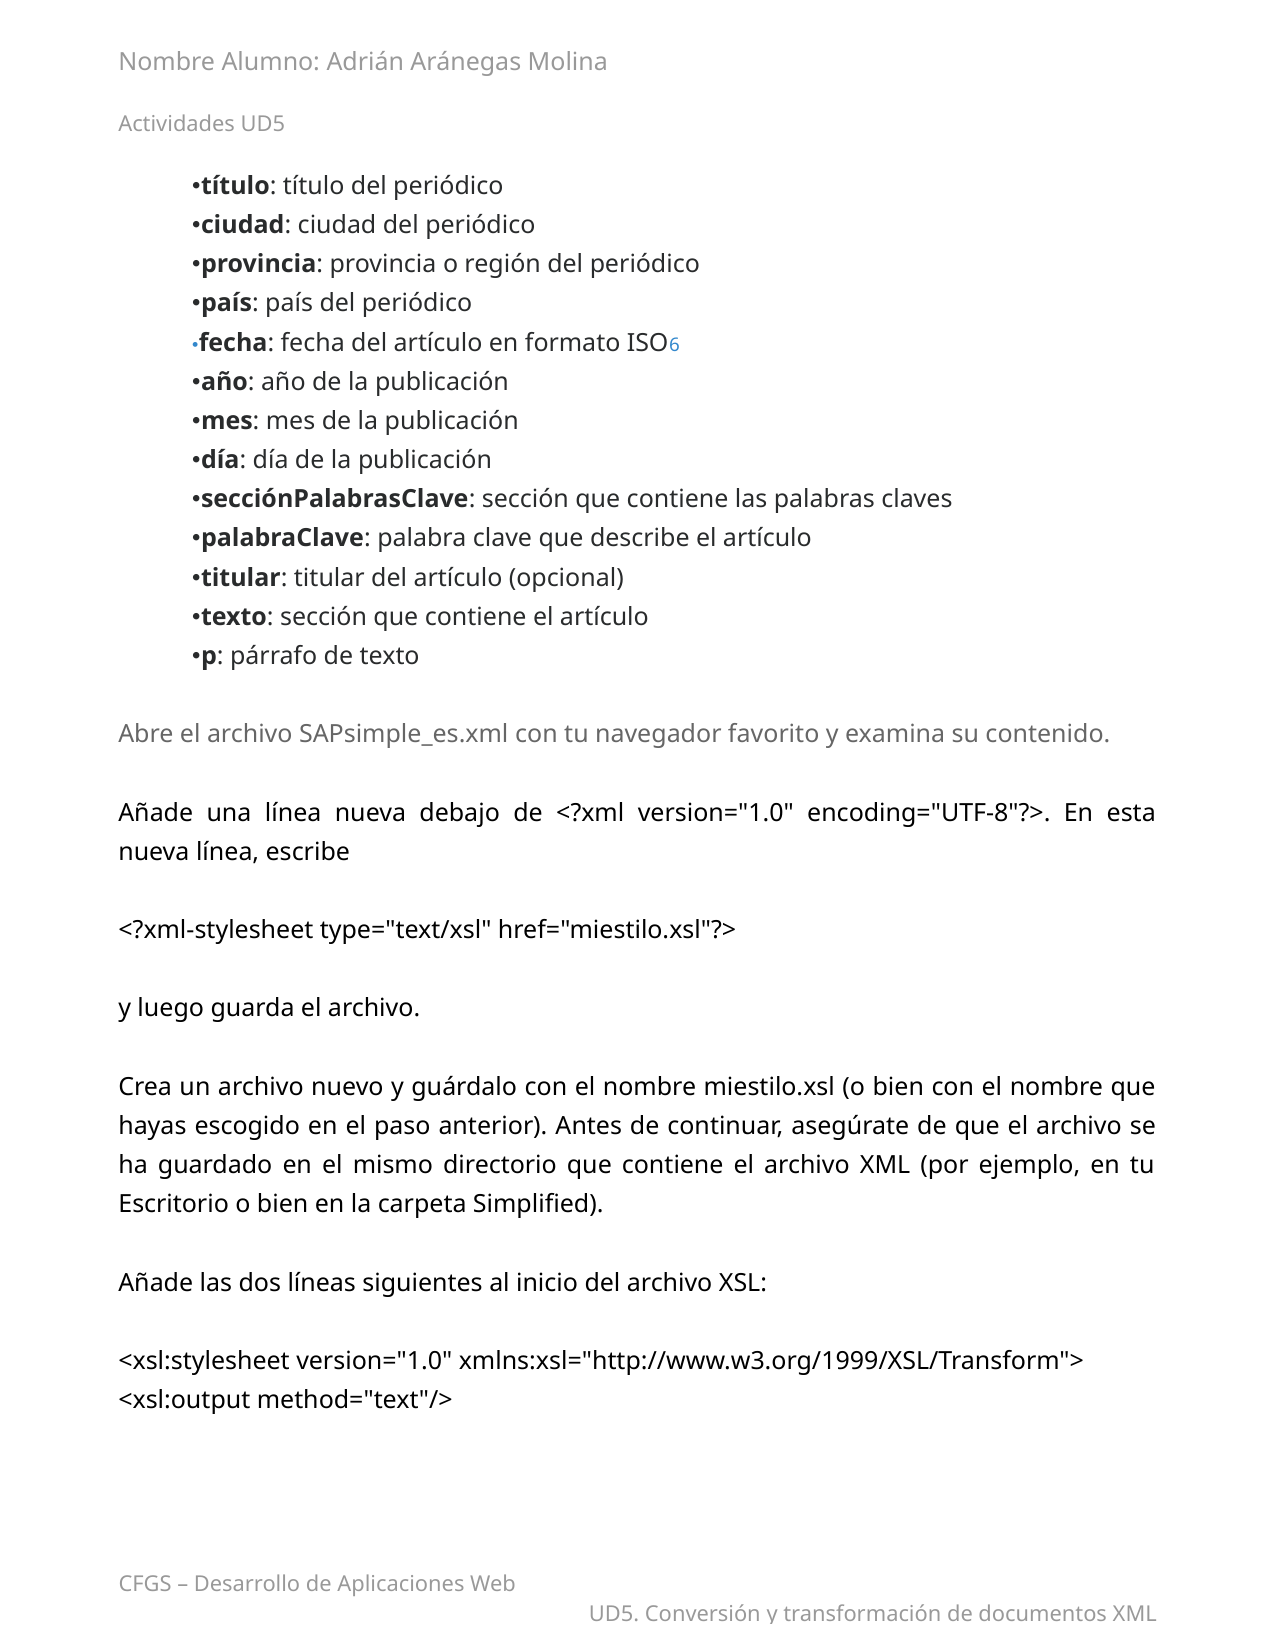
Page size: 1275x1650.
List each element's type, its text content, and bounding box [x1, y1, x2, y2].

text Añade las dos líneas siguientes al inicio del archivo XSL: [118, 1264, 1157, 1298]
text y luego guarda el archivo. [118, 990, 1157, 1024]
list titular: titular del artículo (opcional) [118, 559, 1157, 593]
text Añade una línea nueva debajo de <?xml version="1.0" encoding="UTF-8"?>. En esta nueva línea, escribe [118, 794, 1157, 867]
list país: país del periódico [118, 285, 1157, 319]
list año: año de la publicación [118, 363, 1157, 397]
text Crea un archivo nuevo y guárdalo con el nombre miestilo.xsl (o bien con el nombre que hayas escogido en el paso anterior). Antes de continuar, asegúrate de que el archivo se ha guardado en el mismo directorio que contiene el archivo XML (por ejemplo, en tu Escritorio o bien en la carpeta Simplified). [118, 1068, 1157, 1220]
text <?xml-stylesheet type="text/xsl" href="miestilo.xsl"?> [118, 912, 1157, 946]
text Abre el archivo SAPsimple_es.xml con tu navegador favorito y examina su contenido. [118, 716, 1157, 750]
list ciudad: ciudad del periódico [118, 207, 1157, 241]
text <xsl:output method="text"/> [118, 1382, 1157, 1416]
list palabraClave: palabra clave que describe el artículo [118, 520, 1157, 554]
text <xsl:stylesheet version="1.0" xmlns:xsl="http://www.w3.org/1999/XSL/Transform"> [118, 1342, 1157, 1377]
list p: párrafo de texto [118, 637, 1157, 672]
list mes: mes de la publicación [118, 402, 1157, 437]
list provincia: provincia o región del periódico [118, 246, 1157, 280]
list día: día de la publicación [118, 442, 1157, 476]
list fecha: fecha del artículo en formato ISO6 [118, 324, 1157, 358]
list secciónPalabrasClave: sección que contiene las palabras claves [118, 481, 1157, 515]
list título: título del periódico [118, 167, 1157, 202]
list texto: sección que contiene el artículo [118, 598, 1157, 632]
